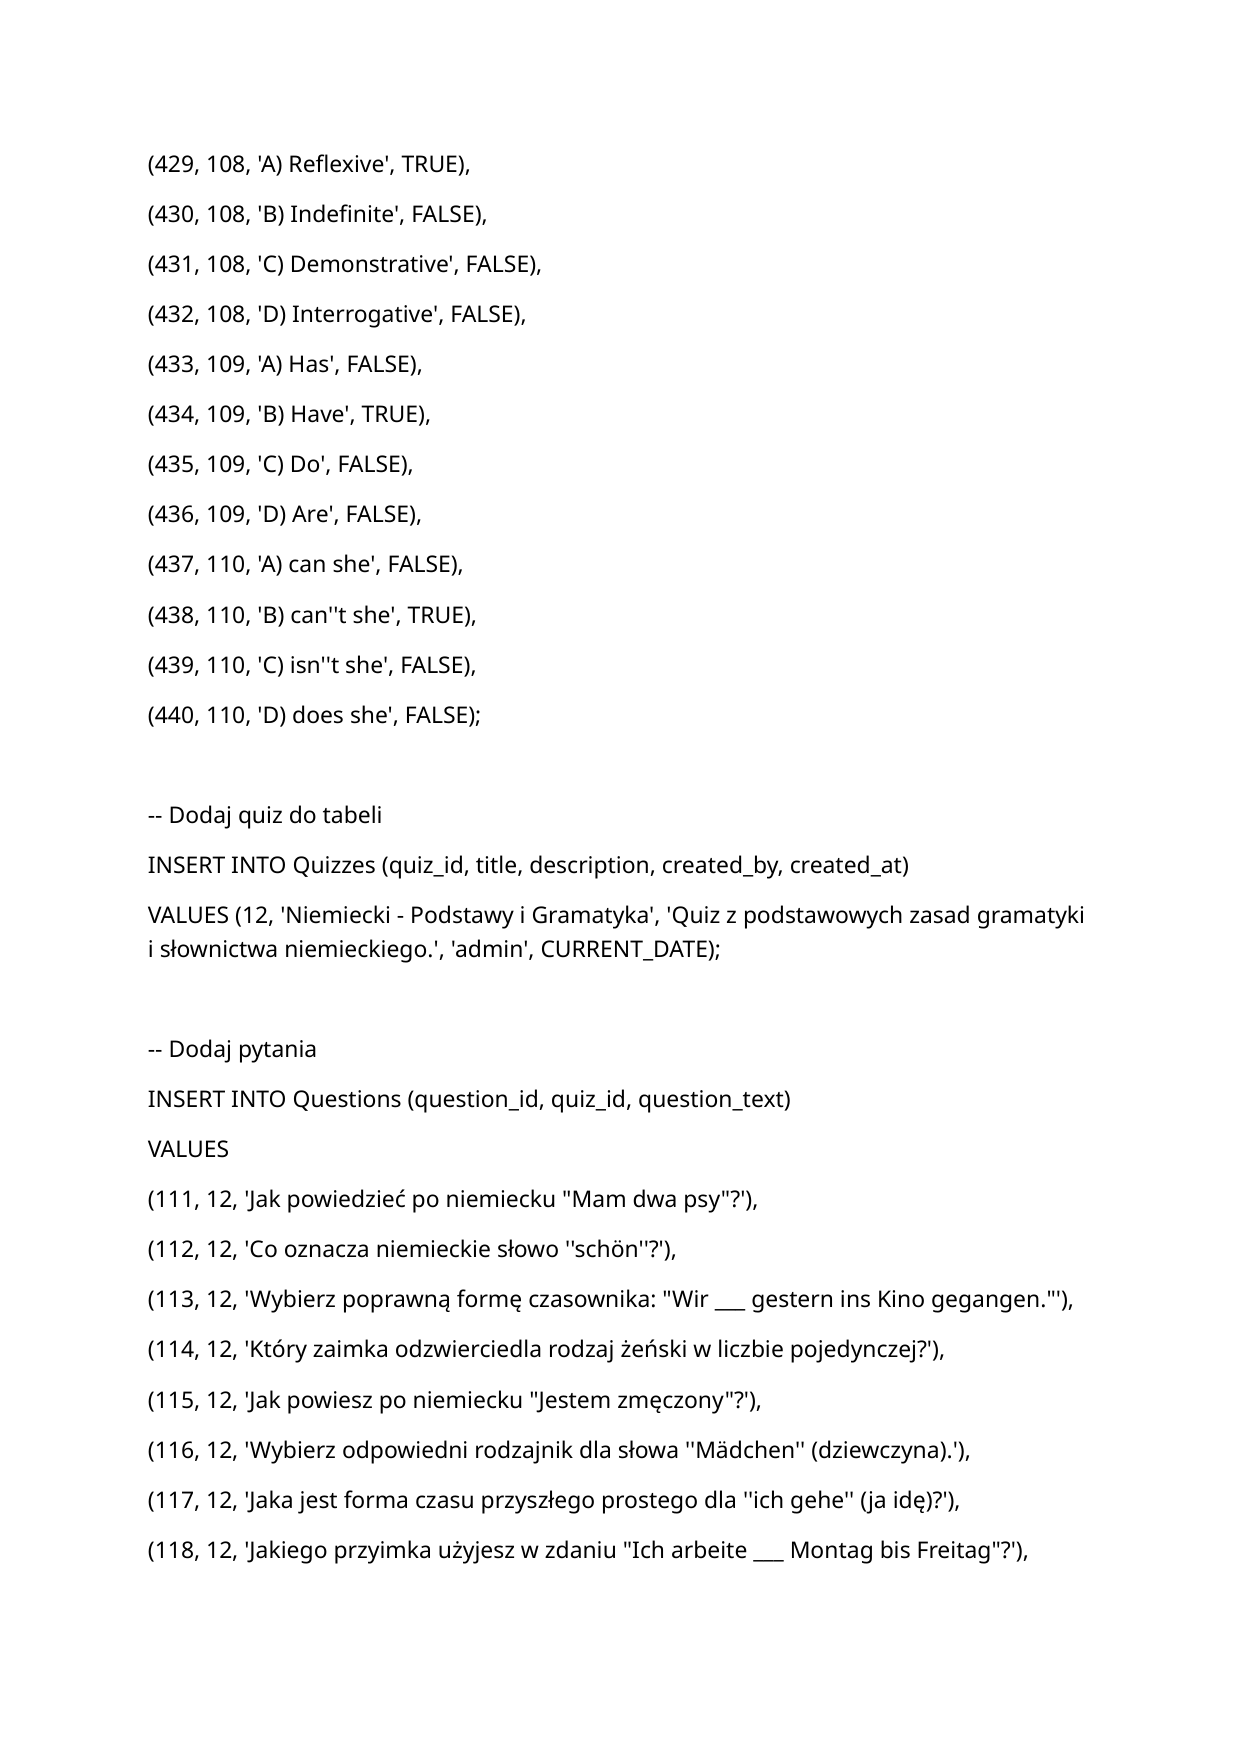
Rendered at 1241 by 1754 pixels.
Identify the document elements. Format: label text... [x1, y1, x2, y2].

text (432, 108, 'D) Interrogative', FALSE), [148, 298, 1093, 329]
text (430, 108, 'B) Indefinite', FALSE), [148, 198, 1093, 229]
text (435, 109, 'C) Do', FALSE), [148, 448, 1093, 479]
text (115, 12, 'Jak powiesz po niemiecku "Jestem zmęczony"?'), [148, 1383, 1093, 1415]
text (431, 108, 'C) Demonstrative', FALSE), [148, 248, 1093, 279]
text VALUES (12, 'Niemiecki - Podstawy i Gramatyka', 'Quiz z podstawowych zasad gramatyki i słownictwa niemieckiego.', 'admin', CURRENT_DATE); [148, 899, 1093, 964]
text (438, 110, 'B) can''t she', TRUE), [148, 598, 1093, 630]
text INSERT INTO Quizzes (quiz_id, title, description, created_by, created_at) [148, 849, 1093, 880]
text VALUES [148, 1133, 1093, 1164]
text (436, 109, 'D) Are', FALSE), [148, 498, 1093, 529]
text (434, 109, 'B) Have', TRUE), [148, 398, 1093, 429]
text (433, 109, 'A) Has', FALSE), [148, 348, 1093, 379]
text (118, 12, 'Jakiego przyimka użyjesz w zdaniu "Ich arbeite ___ Montag bis Freitag"?'), [148, 1534, 1093, 1565]
text -- Dodaj pytania [148, 1033, 1093, 1064]
text (112, 12, 'Co oznacza niemieckie słowo ''schön''?'), [148, 1233, 1093, 1264]
text (117, 12, 'Jaka jest forma czasu przyszłego prostego dla ''ich gehe'' (ja idę)?'), [148, 1484, 1093, 1515]
text (437, 110, 'A) can she', FALSE), [148, 548, 1093, 580]
text -- Dodaj quiz do tabeli [148, 799, 1093, 830]
text (439, 110, 'C) isn''t she', FALSE), [148, 649, 1093, 680]
text INSERT INTO Questions (question_id, quiz_id, question_text) [148, 1083, 1093, 1114]
text (440, 110, 'D) does she', FALSE); [148, 699, 1093, 730]
text (114, 12, 'Który zaimka odzwierciedla rodzaj żeński w liczbie pojedynczej?'), [148, 1333, 1093, 1365]
text (116, 12, 'Wybierz odpowiedni rodzajnik dla słowa ''Mädchen'' (dziewczyna).'), [148, 1434, 1093, 1465]
text (429, 108, 'A) Reflexive', TRUE), [148, 148, 1093, 179]
text (111, 12, 'Jak powiedzieć po niemiecku "Mam dwa psy"?'), [148, 1183, 1093, 1214]
text (113, 12, 'Wybierz poprawną formę czasownika: "Wir ___ gestern ins Kino gegangen."'), [148, 1283, 1093, 1314]
